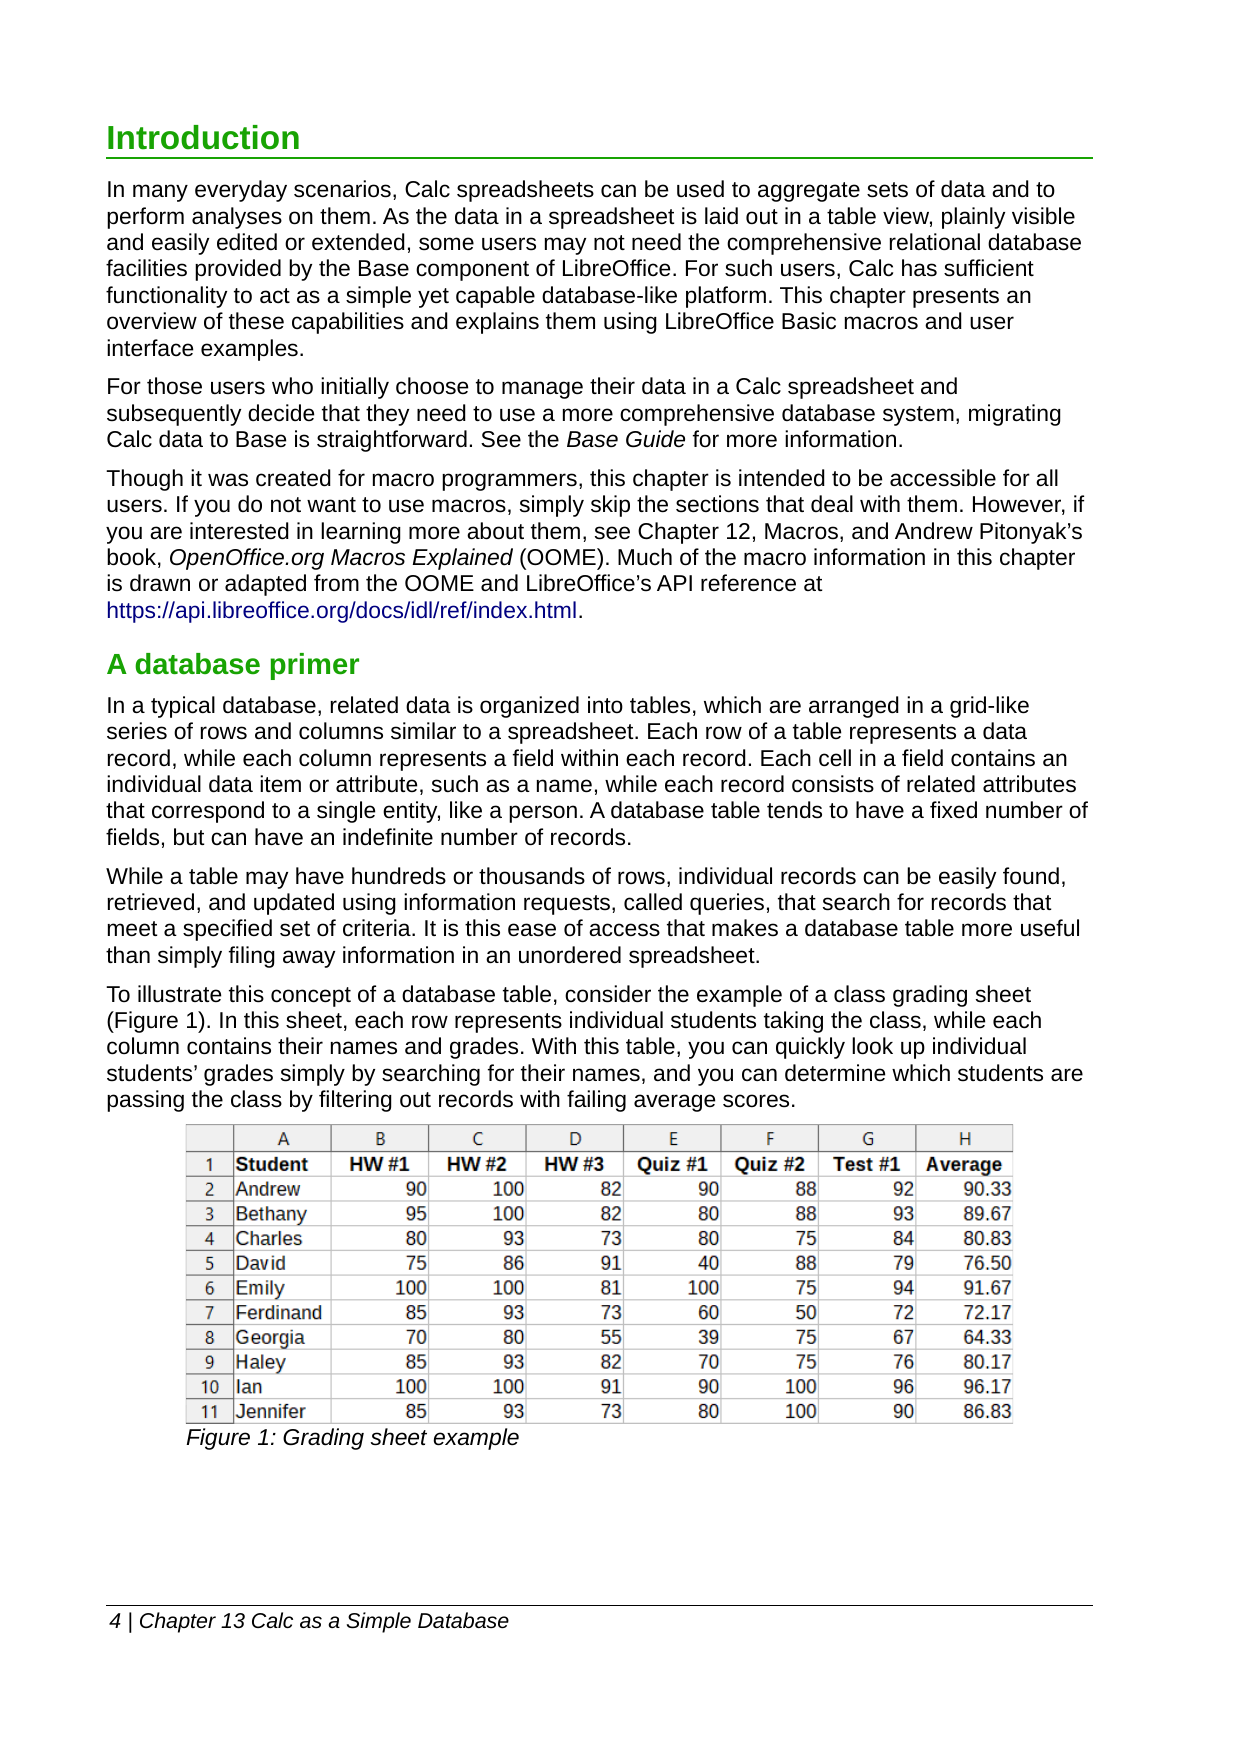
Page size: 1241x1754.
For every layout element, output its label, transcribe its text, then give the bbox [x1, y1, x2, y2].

picture [185, 1124, 1014, 1424]
subtitle Introduction [106, 118, 1093, 157]
text In many everyday scenarios, Calc spreadsheets can be used to aggregate sets of data and to perform analyses on them. As the data in a spreadsheet is laid out in a table view, plainly visible and easily edited or extended, some users may not need the comprehensive relational database facilities provided by the Base component of LibreOffice. For such users, Calc has sufficient functionality to act as a simple yet capable database-like platform. This chapter presents an overview of these capabilities and explains them using LibreOffice Basic macros and user interface examples. [106, 176, 1093, 361]
subtitle A database primer [106, 647, 1093, 680]
text To illustrate this concept of a database table, consider the example of a class grading sheet (Figure 1). In this sheet, each row represents individual students taking the class, while each column contains their names and grades. With this table, you can quickly look up individual students’ grades simply by searching for their names, and you can determine which students are passing the class by filtering out records with failing average scores. [106, 981, 1093, 1112]
text For those users who initially choose to manage their data in a Calc spreadsheet and subsequently decide that they need to use a more comprehensive database system, migrating Calc data to Base is straightforward. See the Base Guide for more information. [106, 373, 1093, 452]
text Though it was created for macro programmers, this chapter is intended to be accessible for all users. If you do not want to use macros, simply skip the sections that deal with them. However, if you are interested in learning more about them, see Chapter 12, Macros, and Andrew Pitonyak’s book, OpenOffice.org Macros Explained (OOME). Much of the macro information in this chapter is drawn or adapted from the OOME and LibreOffice’s API reference at https://api.libreoffice.org/docs/idl/ref/index.html. [106, 465, 1093, 623]
text While a table may have hundreds or thousands of rows, individual records can be easily found, retrieved, and updated using information requests, called queries, that search for records that meet a specified set of criteria. It is this ease of access that makes a database table more useful than simply filing away information in an unordered spreadsheet. [106, 863, 1093, 968]
text Figure 1: Grading sheet example [186, 1424, 1013, 1450]
text In a typical database, related data is organized into tables, which are arranged in a grid-like series of rows and columns similar to a spreadsheet. Each row of a table represents a data record, while each column represents a field within each record. Each cell in a field contains an individual data item or attribute, such as a name, while each record consists of related attributes that correspond to a single entity, like a person. A database table tends to have a fixed number of fields, but can have an indefinite number of records. [106, 692, 1093, 850]
